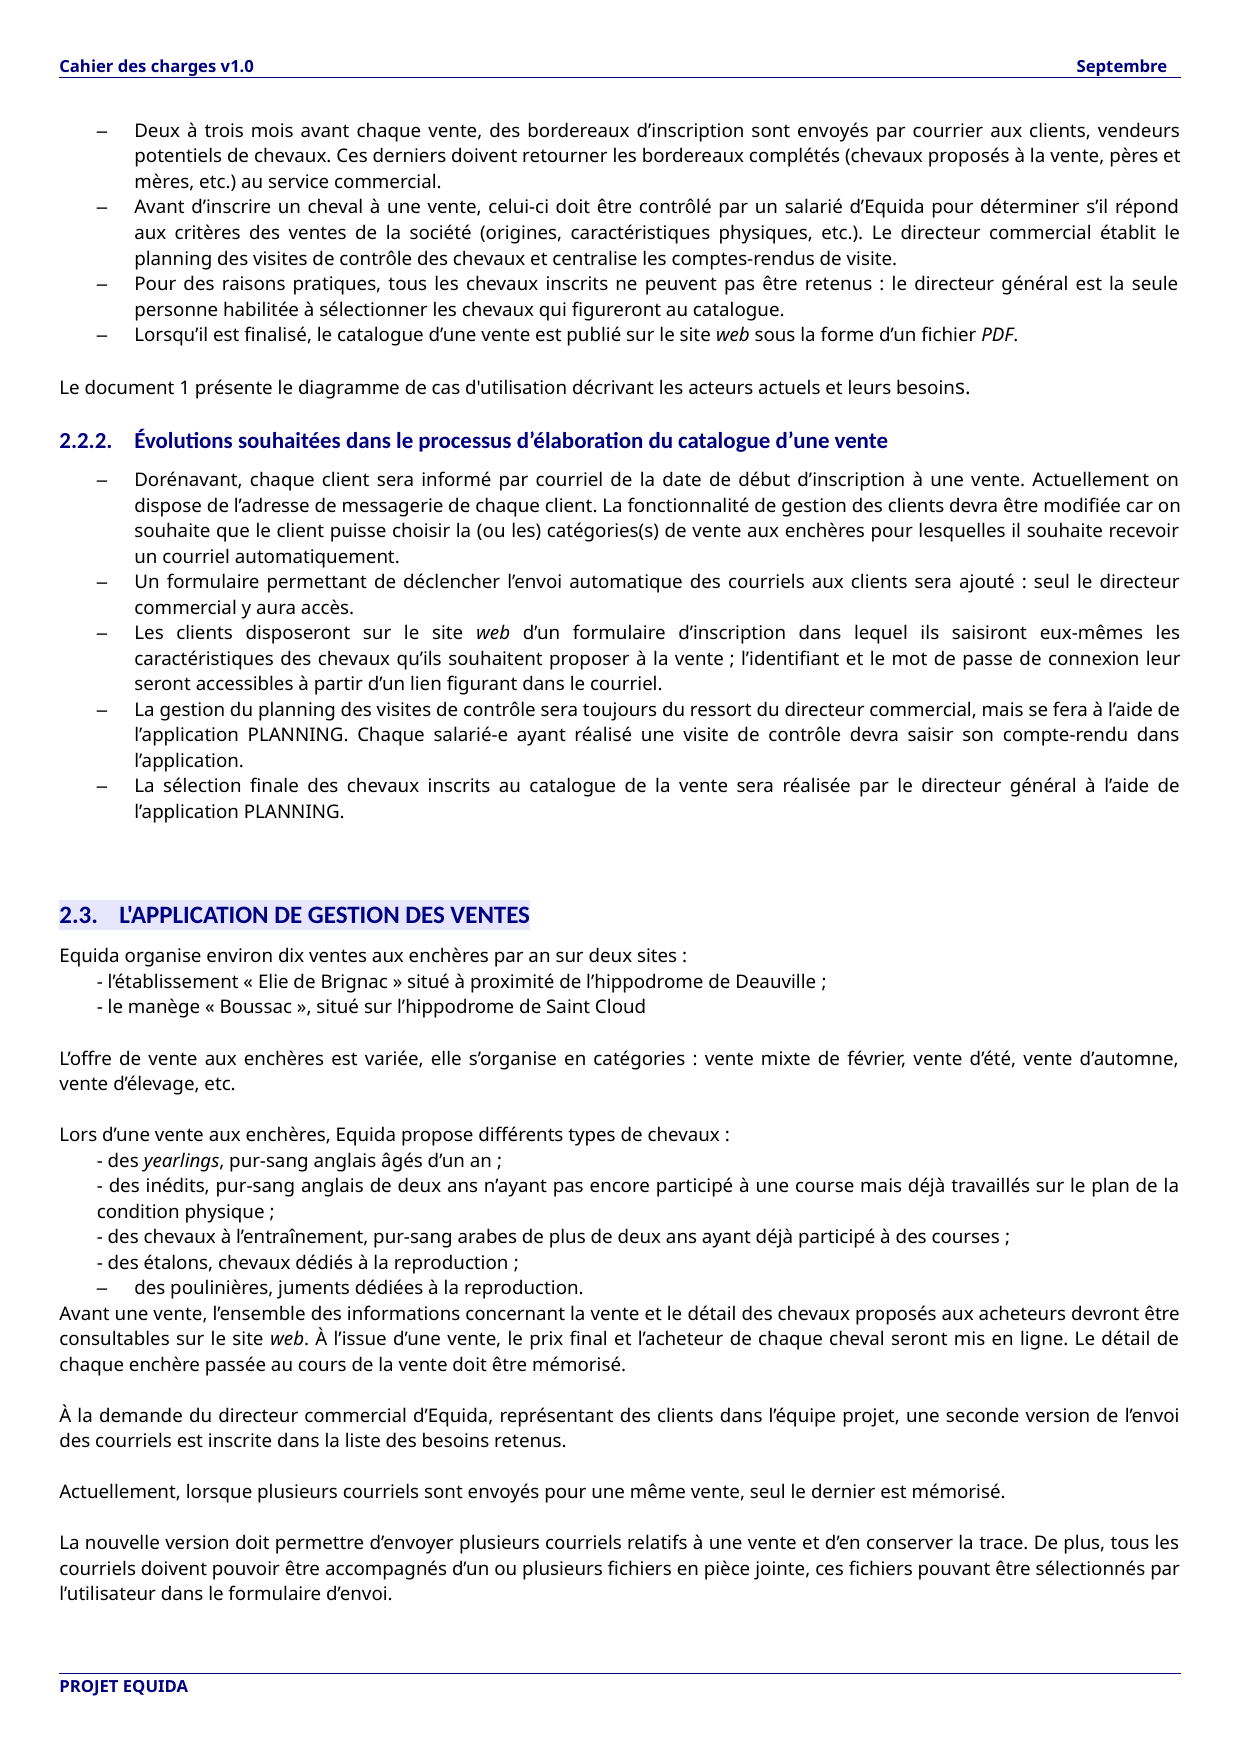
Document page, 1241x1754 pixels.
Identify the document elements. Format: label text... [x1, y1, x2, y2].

list Avant d’inscrire un cheval à une vente, celui-ci doit être contrôlé par un salarié d’Equida pour déterminer s’il répond aux critères des ventes de la société (origines, caractéristiques physiques, etc.). Le directeur commercial établit le planning des visites de contrôle des chevaux et centralise les comptes-rendus de visite. [97, 194, 1181, 270]
list des poulinières, juments dédiées à la reproduction. [97, 1274, 1181, 1300]
text - le manège « Boussac », situé sur l’hippodrome de Saint Cloud [97, 994, 1181, 1019]
text L’offre de vente aux enchères est variée, elle s’organise en catégories : vente mixte de février, vente d’été, vente d’automne, vente d’élevage, etc. [59, 1045, 1181, 1096]
list Pour des raisons pratiques, tous les chevaux inscrits ne peuvent pas être retenus : le directeur général est la seule personne habilitée à sélectionner les chevaux qui figureront au catalogue. [97, 270, 1181, 321]
text Equida organise environ dix ventes aux enchères par an sur deux sites : [59, 943, 1181, 968]
text Lors d’une vente aux enchères, Equida propose différents types de chevaux : [59, 1121, 1181, 1147]
text - l’établissement « Elie de Brignac » situé à proximité de l’hippodrome de Deauville ; [97, 968, 1181, 994]
text - des chevaux à l’entraînement, pur-sang arabes de plus de deux ans ayant déjà participé à des courses ; [97, 1223, 1181, 1249]
subtitle Évolutions souhaitées dans le processus d’élaboration du catalogue d’une vente [59, 426, 1181, 454]
list La sélection finale des chevaux inscrits au catalogue de la vente sera réalisée par le directeur général à l’aide de l’application PLANNING. [97, 773, 1181, 824]
text Le document 1 présente le diagramme de cas d'utilisation décrivant les acteurs actuels et leurs besoins. [59, 372, 1181, 401]
text - des étalons, chevaux dédiés à la reproduction ; [97, 1249, 1181, 1274]
list Lorsqu’il est finalisé, le catalogue d’une vente est publié sur le site web sous la forme d’un fichier PDF. [97, 321, 1181, 347]
list Les clients disposeront sur le site web d’un formulaire d’inscription dans lequel ils saisiront eux-mêmes les caractéristiques des chevaux qu’ils souhaitent proposer à la vente ; l’identifiant et le mot de passe de connexion leur seront accessibles à partir d’un lien figurant dans le courriel. [97, 619, 1181, 696]
list Un formulaire permettant de déclencher l’envoi automatique des courriels aux clients sera ajouté : seul le directeur commercial y aura accès. [97, 568, 1181, 619]
text À la demande du directeur commercial d’Equida, représentant des clients dans l’équipe projet, une seconde version de l’envoi des courriels est inscrite dans la liste des besoins retenus. [59, 1402, 1181, 1453]
text Avant une vente, l’ensemble des informations concernant la vente et le détail des chevaux proposés aux acheteurs devront être consultables sur le site web. À l’issue d’une vente, le prix final et l’acheteur de chaque cheval seront mis en ligne. Le détail de chaque enchère passée au cours de la vente doit être mémorisé. [59, 1300, 1181, 1377]
text - des inédits, pur-sang anglais de deux ans n’ayant pas encore participé à une course mais déjà travaillés sur le plan de la condition physique ; [97, 1172, 1181, 1223]
text La nouvelle version doit permettre d’envoyer plusieurs courriels relatifs à une vente et d’en conserver la trace. De plus, tous les courriels doivent pouvoir être accompagnés d’un ou plusieurs fichiers en pièce jointe, ces fichiers pouvant être sélectionnés par l’utilisateur dans le formulaire d’envoi. [59, 1530, 1181, 1606]
text - des yearlings, pur-sang anglais âgés d’un an ; [97, 1147, 1181, 1172]
list La gestion du planning des visites de contrôle sera toujours du ressort du directeur commercial, mais se fera à l’aide de l’application PLANNING. Chaque salarié-e ayant réalisé une visite de contrôle devra saisir son compte-rendu dans l’application. [97, 696, 1181, 773]
list Dorénavant, chaque client sera informé par courriel de la date de début d’inscription à une vente. Actuellement on dispose de l’adresse de messagerie de chaque client. La fonctionnalité de gestion des clients devra être modifiée car on souhaite que le client puisse choisir la (ou les) catégories(s) de vente aux enchères pour lesquelles il souhaite recevoir un courriel automatiquement. [97, 466, 1181, 568]
list Deux à trois mois avant chaque vente, des bordereaux d’inscription sont envoyés par courrier aux clients, vendeurs potentiels de chevaux. Ces derniers doivent retourner les bordereaux complétés (chevaux proposés à la vente, pères et mères, etc.) au service commercial. [97, 117, 1181, 194]
text Actuellement, lorsque plusieurs courriels sont envoyés pour une même vente, seul le dernier est mémorisé. [59, 1479, 1181, 1504]
subtitle L'APPLICATION DE GESTION DES VENTES [530, 900, 1181, 930]
